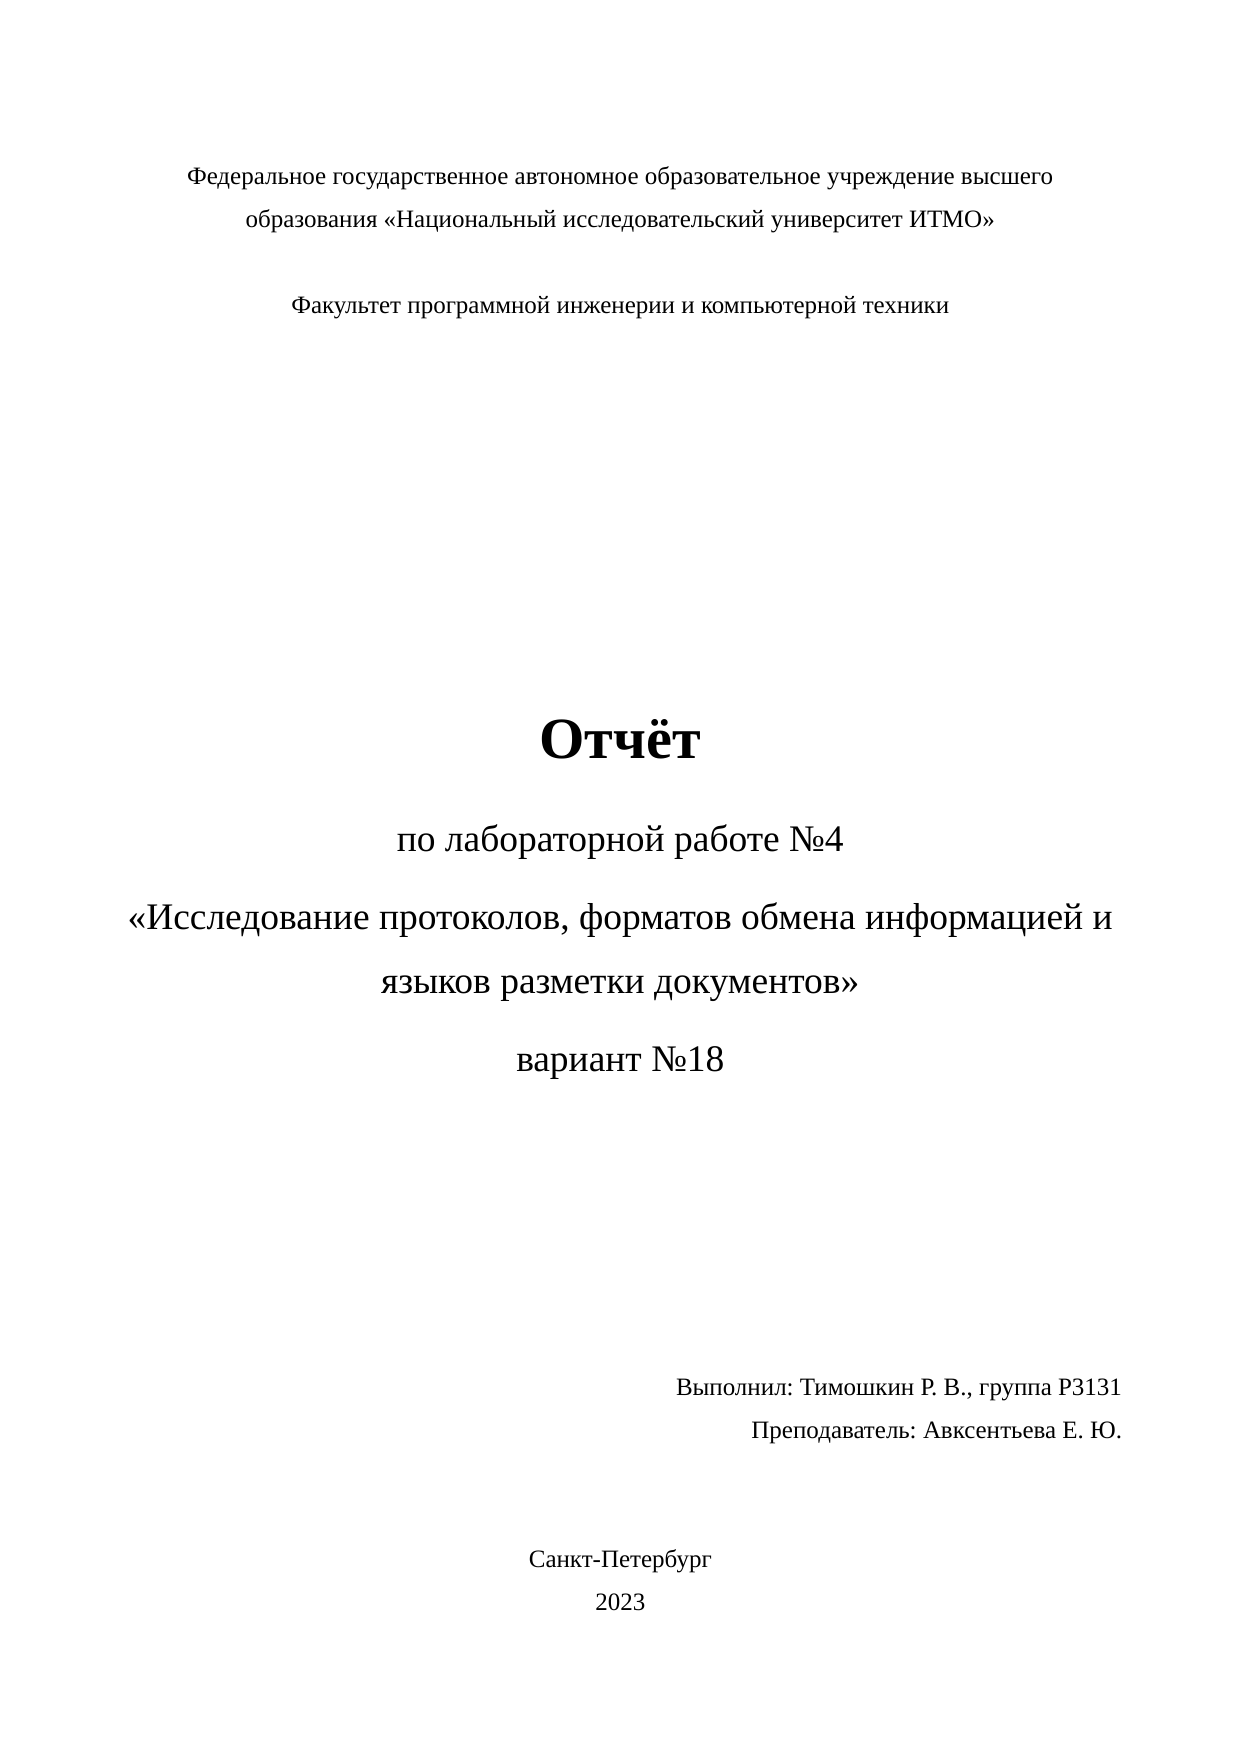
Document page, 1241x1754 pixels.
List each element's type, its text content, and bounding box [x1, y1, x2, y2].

subtitle вариант №18 [118, 1036, 1122, 1079]
text Выполнил: Тимошкин Р. В., группа P3131 [118, 1372, 1122, 1401]
subtitle по лабораторной работе №4 [118, 817, 1122, 860]
text 2023 [118, 1587, 1122, 1616]
text Преподаватель: Авксентьева Е. Ю. [118, 1415, 1122, 1444]
text Санкт-Петербург [118, 1544, 1122, 1573]
title Отчёт [118, 704, 1122, 771]
text Факультет программной инженерии и компьютерной техники [118, 291, 1122, 319]
text образования «Национальный исследовательский университет ИТМО» [118, 204, 1122, 233]
subtitle «Исследование протоколов, форматов обмена информацией и языков разметки документов» [118, 894, 1122, 1002]
text Федеральное государственное автономное образовательное учреждение высшего [118, 161, 1122, 190]
